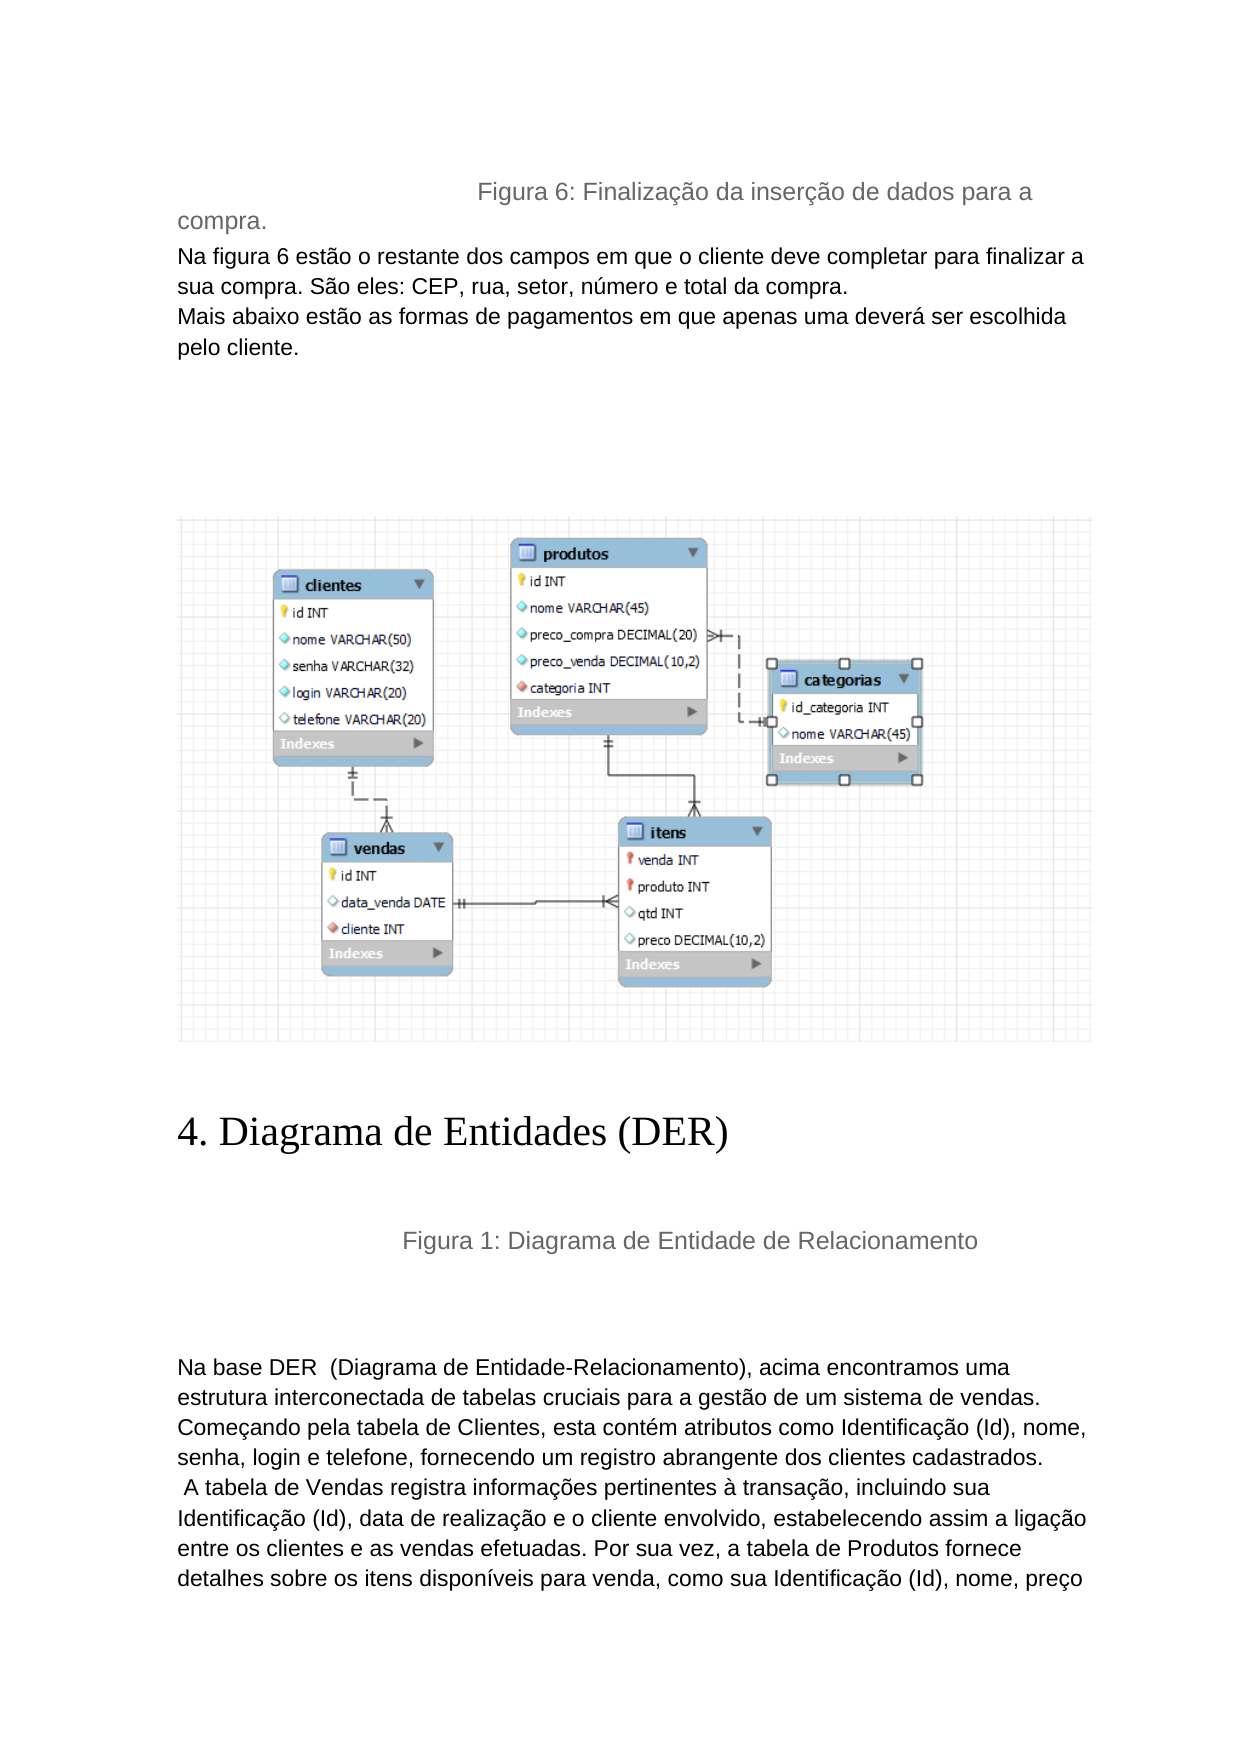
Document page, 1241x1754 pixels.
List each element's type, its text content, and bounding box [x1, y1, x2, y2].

picture [177, 516, 1093, 1042]
subtitle Figura 1: Diagrama de Entidade de Relacionamento [327, 1226, 1093, 1254]
text Mais abaixo estão as formas de pagamentos em que apenas uma deverá ser escolhida pelo cliente. [177, 303, 1093, 360]
text A tabela de Vendas registra informações pertinentes à transação, incluindo sua Identificação (Id), data de realização e o cliente envolvido, estabelecendo assim a ligação entre os clientes e as vendas efetuadas. Por sua vez, a tabela de Produtos fornece detalhes sobre os itens disponíveis para venda, como sua Identificação (Id), nome, preço [177, 1474, 1093, 1591]
subtitle [177, 466, 1093, 516]
subtitle Figura 6: Finalização da inserção de dados para a compra. [177, 177, 1093, 234]
text Na figura 6 estão o restante dos campos em que o cliente deve completar para finalizar a sua compra. São eles: CEP, rua, setor, número e total da compra. [177, 243, 1093, 299]
subtitle 4. Diagrama de Entidades (DER) [177, 1042, 1093, 1154]
text Na base DER (Diagrama de Entidade-Relacionamento), acima encontramos uma estrutura interconectada de tabelas cruciais para a gestão de um sistema de vendas. Começando pela tabela de Clientes, esta contém atributos como Identificação (Id), nome, senha, login e telefone, fornecendo um registro abrangente dos clientes cadastrados. [177, 1353, 1093, 1470]
